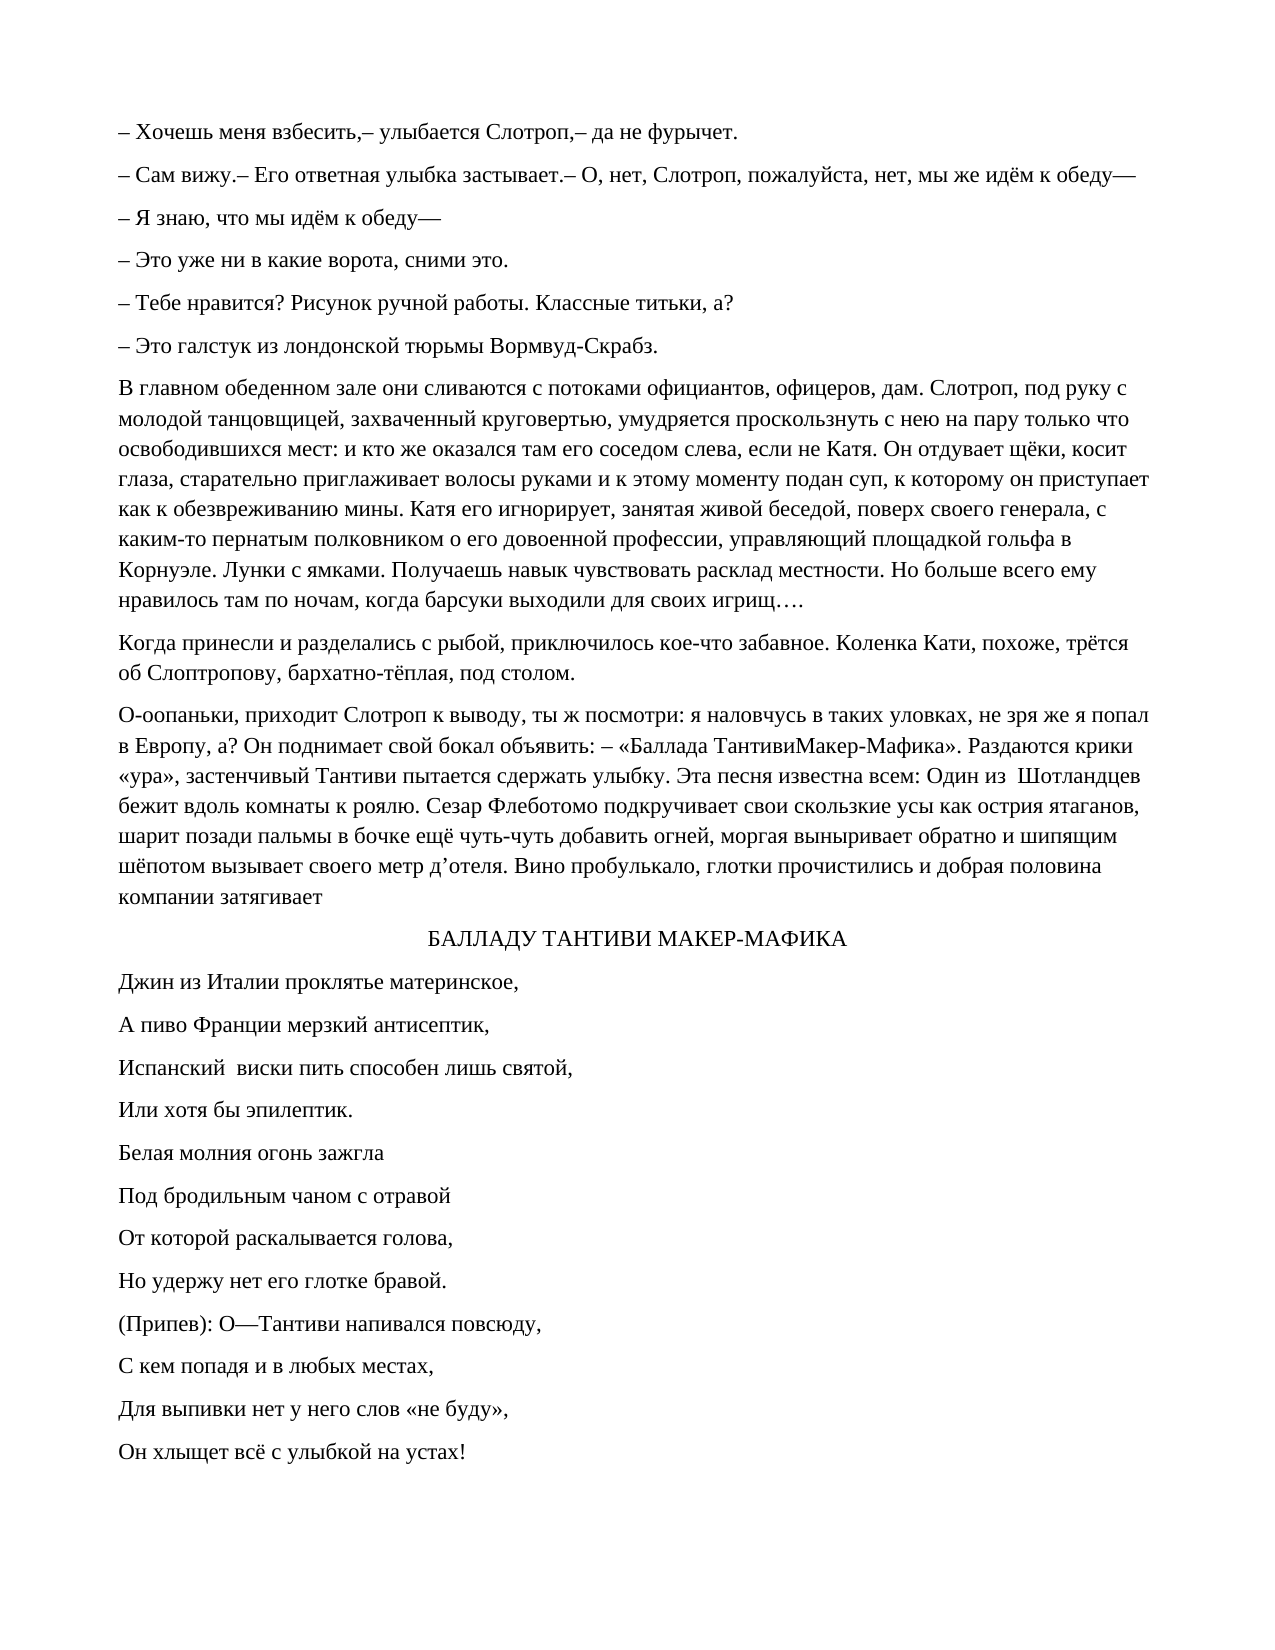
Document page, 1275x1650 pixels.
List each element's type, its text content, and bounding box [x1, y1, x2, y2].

text С кем попадя и в любых местах, [118, 1352, 1157, 1379]
text (Припев): О—Тантиви напивался повсюду, [118, 1310, 1157, 1336]
text Под бродильным чаном с отравой [118, 1182, 1157, 1208]
text – Это галстук из лондонской тюрьмы Вормвуд-Скрабз. [118, 332, 1157, 358]
text – Сам вижу.– Его ответная улыбка застывает.– О, нет, Слотроп, пожалуйста, нет, мы же идём к обеду— [118, 161, 1157, 187]
text От которой раскалывается голова, [118, 1224, 1157, 1251]
text – Хочешь меня взбесить,– улыбается Слотроп,– да не фурычет. [118, 118, 1157, 144]
text О-оопаньки, приходит Слотроп к выводу, ты ж посмотри: я наловчусь в таких уловках, не зря же я попал в Европу, а? Он поднимает свой бокал объявить: – «Баллада ТантивиМакер-Мафика». Раздаются крики «ура», застенчивый Тантиви пытается сдержать улыбку. Эта песня известна всем: Один из Шотландцев бежит вдоль комнаты к роялю. Сезар Флеботомо подкручивает свои скользкие усы как острия ятаганов, шарит позади пальмы в бочке ещё чуть-чуть добавить огней, моргая выныривает обратно и шипящим шёпотом вызывает своего метр д’отеля. Вино пробулькало, глотки прочистились и добрая половина компании затягивает [118, 701, 1157, 909]
text БАЛЛАДУ ТАНТИВИ МАКЕР-МАФИКА [118, 925, 1157, 952]
text – Это уже ни в какие ворота, сними это. [118, 246, 1157, 273]
text Для выпивки нет у него слов «не буду», [118, 1395, 1157, 1422]
text Но удержу нет его глотке бравой. [118, 1267, 1157, 1293]
text Когда принесли и разделались с рыбой, приключилось кое-что забавное. Коленка Кати, похоже, трётся об Слоптропову, бархатно-тёплая, под столом. [118, 628, 1157, 685]
text Или хотя бы эпилептик. [118, 1096, 1157, 1123]
text Белая молния огонь зажгла [118, 1139, 1157, 1165]
text А пиво Франции мерзкий антисептик, [118, 1011, 1157, 1037]
text – Я знаю, что мы идём к обеду— [118, 203, 1157, 230]
text Испанский виски пить способен лишь святой, [118, 1053, 1157, 1080]
text Джин из Италии проклятье материнское, [118, 968, 1157, 994]
text В главном обеденном зале они сливаются с потоками официантов, офицеров, дам. Слотроп, под руку с молодой танцовщицей, захваченный круговертью, умудряется проскользнуть с нею на пару только что освободившихся мест: и кто же оказался там его соседом слева, если не Катя. Он отдувает щёки, косит глаза, старательно приглаживает волосы руками и к этому моменту подан суп, к которому он приступает как к обезвреживанию мины. Катя его игнорирует, занятая живой беседой, поверх своего генерала, с каким-то пернатым полковником о его довоенной профессии, управляющий площадкой гольфа в Корнуэле. Лунки с ямками. Получаешь навык чувствовать расклад местности. Но больше всего ему нравилось там по ночам, когда барсуки выходили для своих игрищ…. [118, 374, 1157, 612]
text Он хлыщет всё с улыбкой на устах! [118, 1438, 1157, 1464]
text – Тебе нравится? Рисунок ручной работы. Классные титьки, а? [118, 289, 1157, 315]
